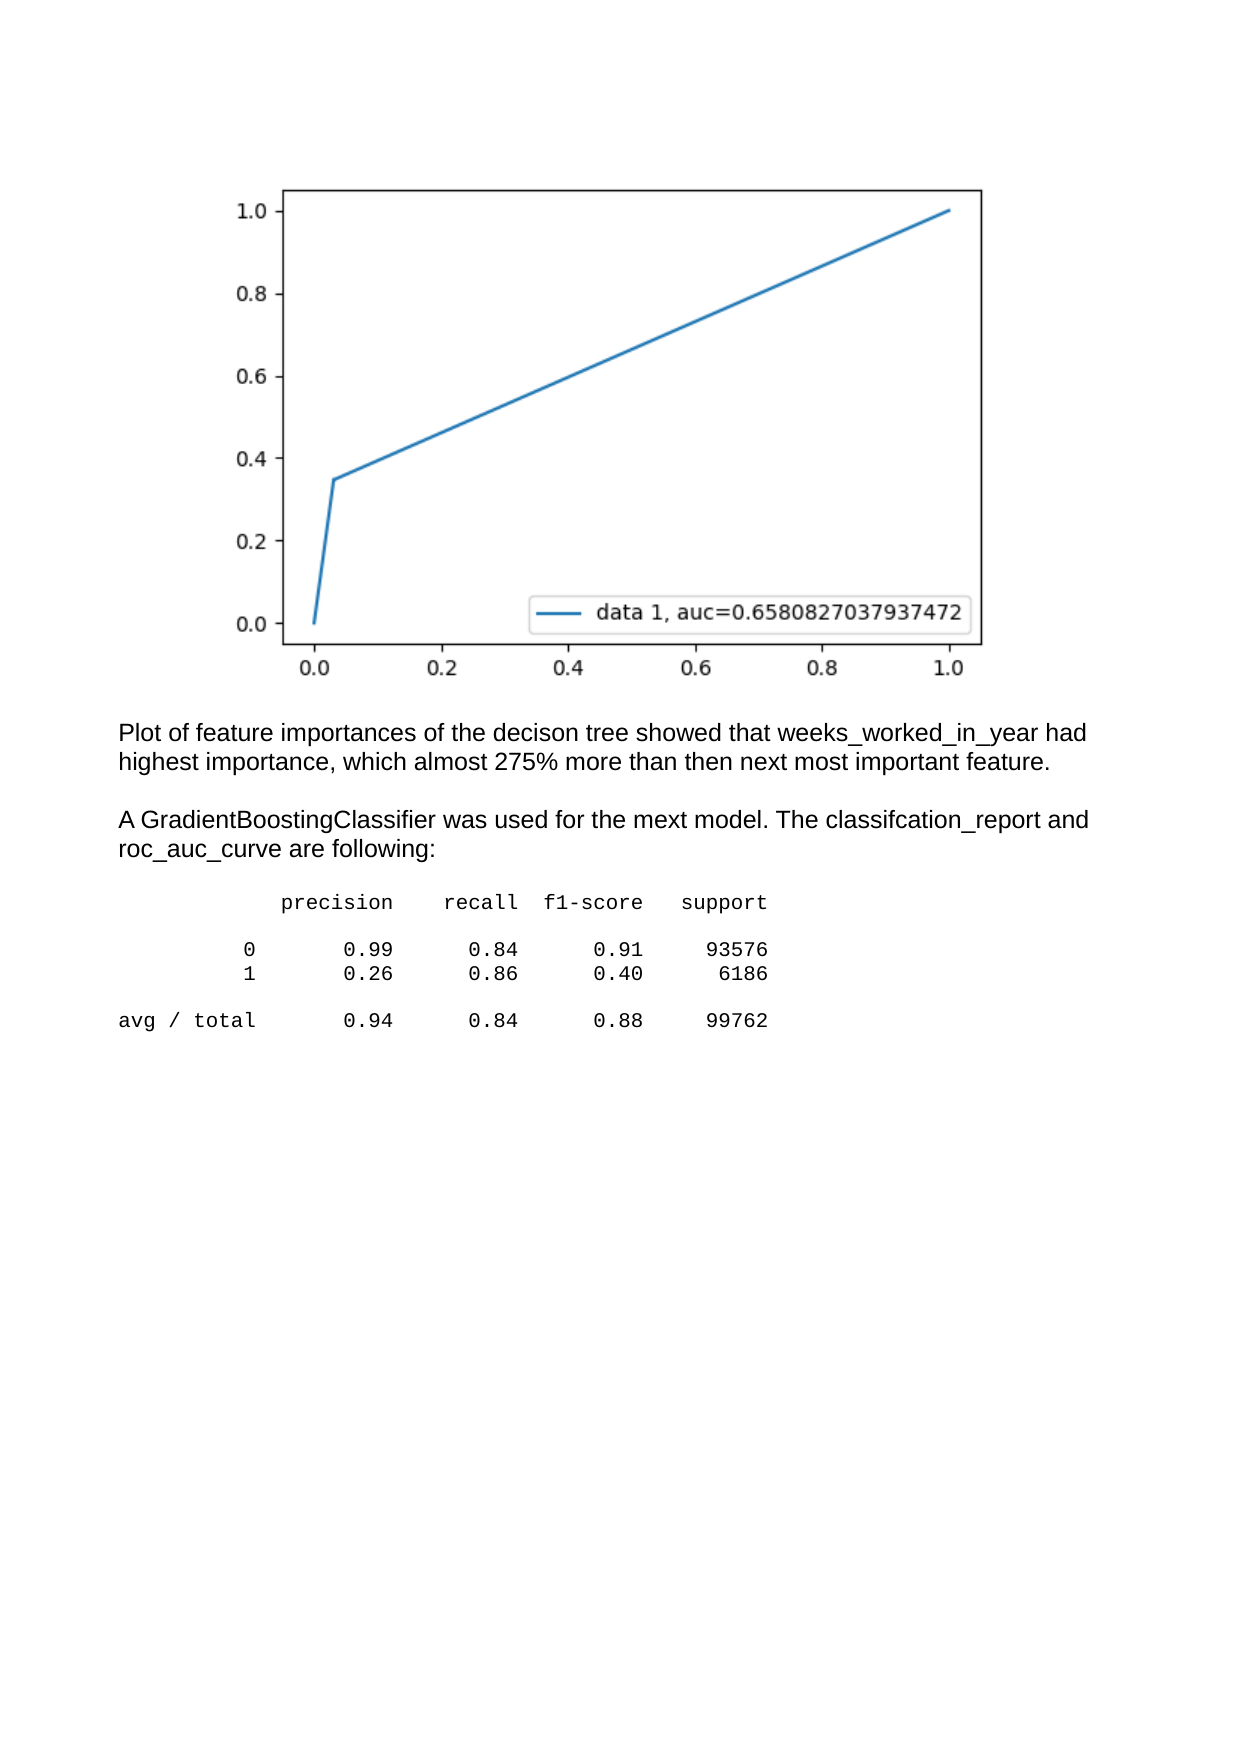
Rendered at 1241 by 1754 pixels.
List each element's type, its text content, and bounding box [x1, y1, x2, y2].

text precision recall f1-score support [118, 892, 1122, 916]
text A GradientBoostingClassifier was used for the mext model. The classifcation_report and roc_auc_curve are following: [118, 805, 1122, 863]
picture [170, 118, 1071, 719]
text 1 0.26 0.86 0.40 6186 [118, 963, 1122, 987]
text 0 0.99 0.84 0.91 93576 [118, 939, 1122, 963]
text avg / total 0.94 0.84 0.88 99762 [118, 1010, 1122, 1034]
text Plot of feature importances of the decison tree showed that weeks_worked_in_year had highest importance, which almost 275% more than then next most important feature. [118, 118, 1122, 776]
